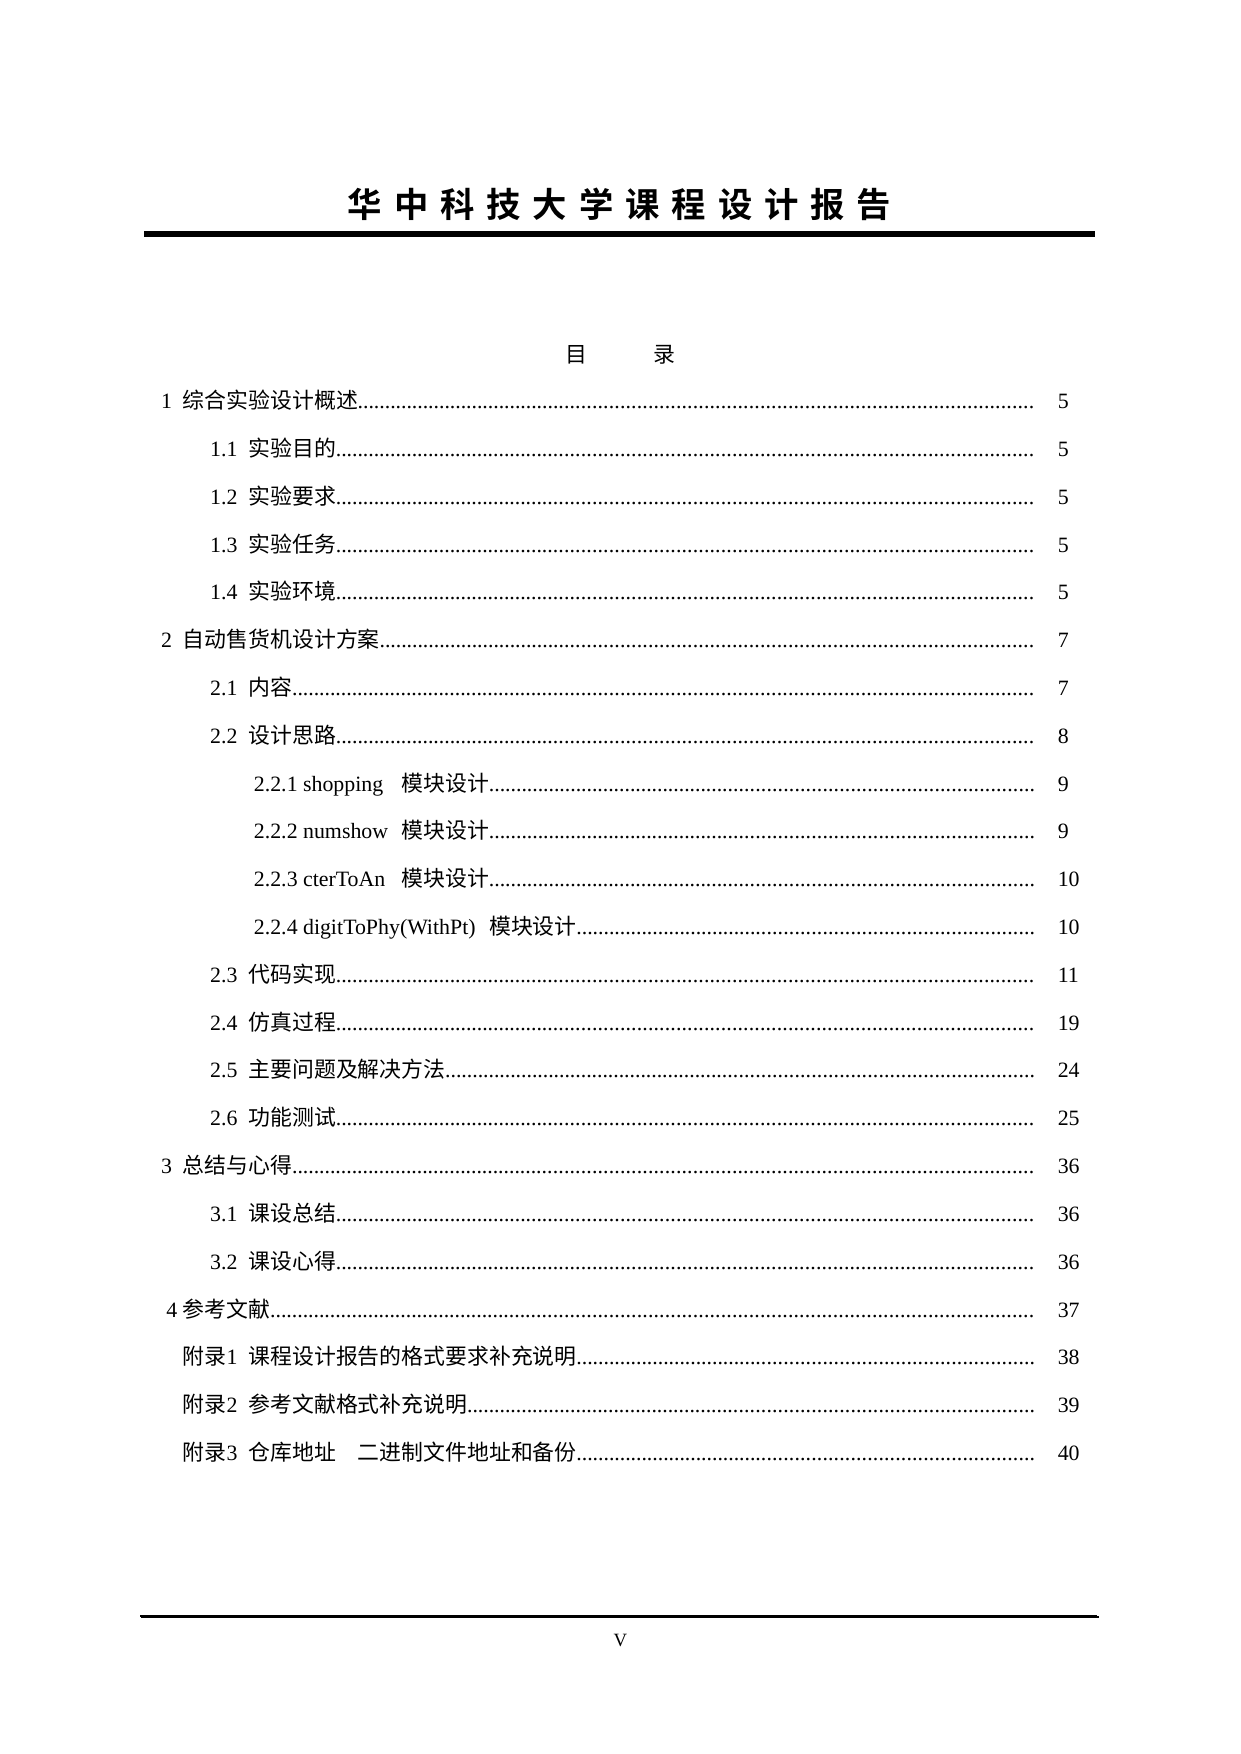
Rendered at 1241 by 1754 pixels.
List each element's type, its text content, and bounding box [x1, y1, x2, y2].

text 附录3 仓库地址 二进制文件地址和备份 40 [161, 1429, 1079, 1477]
text 2.4 仿真过程 19 [204, 999, 1079, 1047]
text 3.2课设心得 36 [204, 1238, 1079, 1286]
text 1.3实验任务 5 [204, 521, 1079, 568]
text 1.1 实验目的 5 [204, 425, 1079, 473]
text 2.2.4 digitToPhy(WithPt)模块设计 10 [248, 903, 1079, 951]
text 2.5 主要问题及解决方法 24 [204, 1047, 1079, 1094]
text 1 综合实验设计概述 5 [161, 377, 1079, 425]
text 3 总结与心得 36 [161, 1142, 1079, 1190]
text 附录1 课程设计报告的格式要求补充说明 38 [161, 1333, 1079, 1381]
text 1.4 实验环境 5 [204, 568, 1079, 616]
text 2.1 内容 7 [204, 664, 1079, 712]
text 2.2.3 cterToAn模块设计 10 [248, 855, 1079, 903]
text 2.3代码实现 11 [204, 951, 1079, 999]
text 2 自动售货机设计方案 7 [161, 616, 1079, 664]
text 2.2.2 numshow模块设计 9 [248, 808, 1079, 855]
text 目 录 [161, 329, 1079, 377]
text 附录2 参考文献格式补充说明 39 [161, 1381, 1079, 1429]
text 2.2.1 shopping模块设计 9 [248, 760, 1079, 808]
text 2.2 设计思路 8 [204, 712, 1079, 760]
text 2.6 功能测试 25 [204, 1094, 1079, 1142]
text 3.1课设总结 36 [204, 1190, 1079, 1238]
text 1.2 实验要求 5 [204, 473, 1079, 521]
text 4 参考文献 37 [161, 1286, 1079, 1333]
